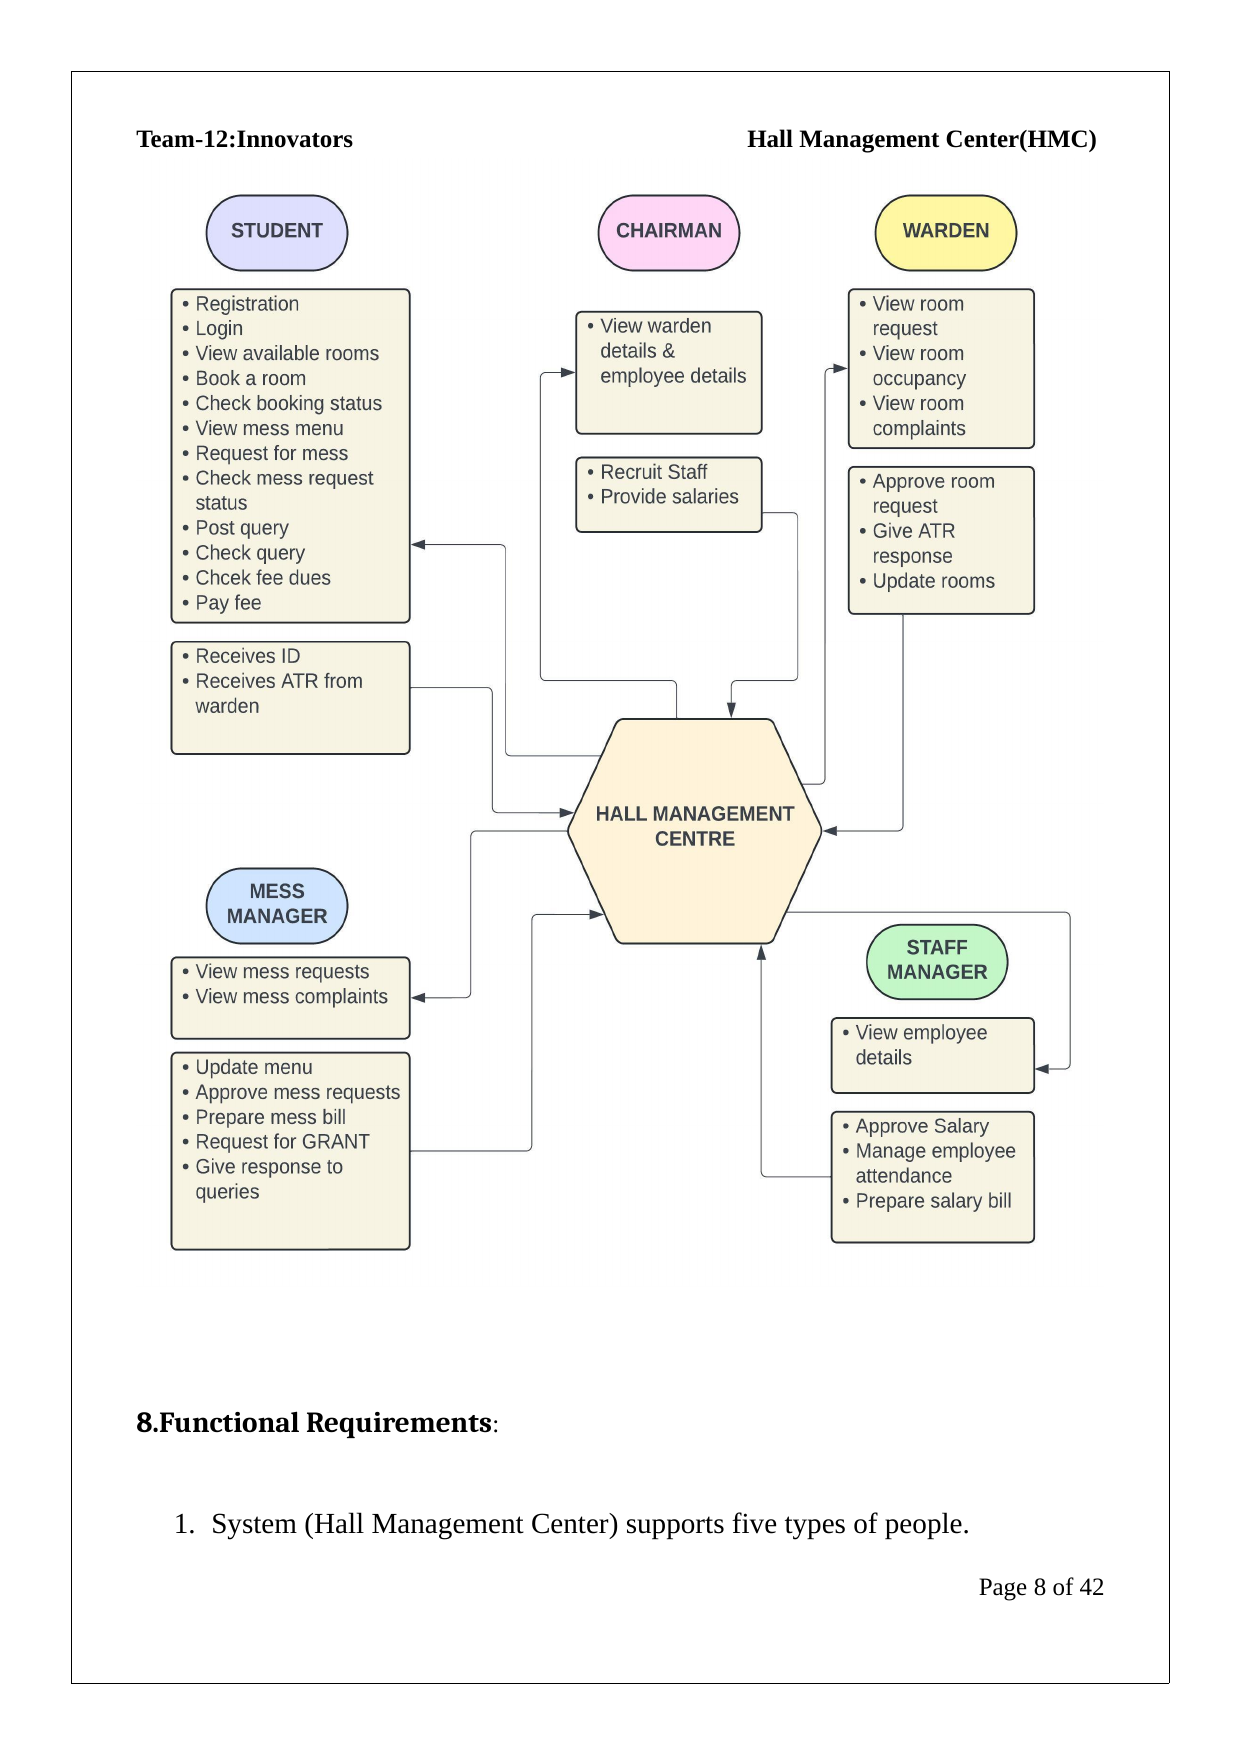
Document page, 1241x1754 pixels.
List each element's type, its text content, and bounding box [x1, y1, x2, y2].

text 8.Functional Requirements: [136, 1406, 1104, 1439]
list System (Hall Management Center) supports five types of people. [173, 1507, 1104, 1540]
picture [136, 158, 1105, 1287]
